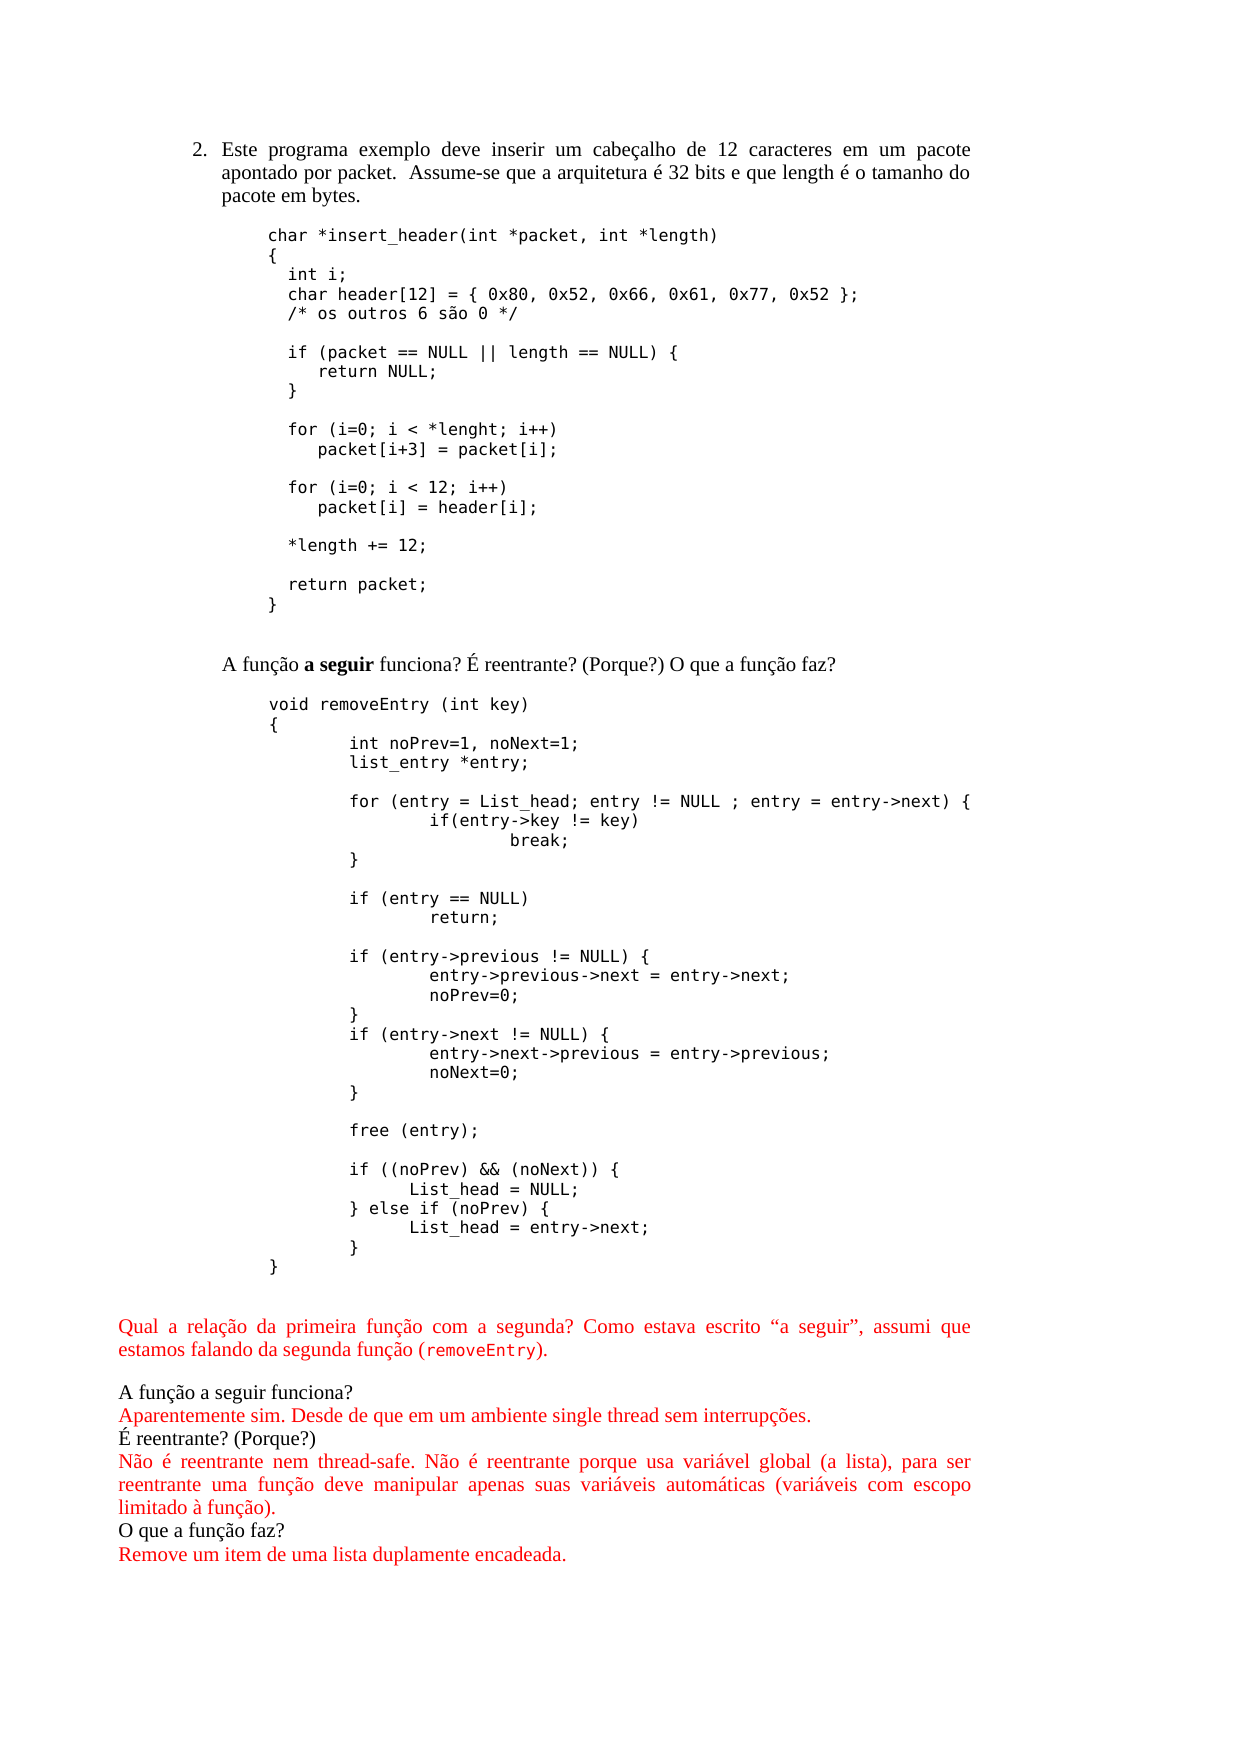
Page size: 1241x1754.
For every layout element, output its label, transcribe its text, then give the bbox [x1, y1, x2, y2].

text entry->previous->next = entry->next; [269, 966, 972, 986]
text if (entry->next != NULL) { [269, 1024, 972, 1044]
text *length += 12; [267, 536, 1122, 556]
text } else if (noPrev) { [269, 1199, 972, 1218]
text Remove um item de uma lista duplamente encadeada. [118, 1542, 972, 1566]
text int noPrev=1, noNext=1; [269, 734, 972, 753]
text for (entry = List_head; entry != NULL ; entry = entry->next) { [269, 792, 972, 811]
text char header[12] = { 0x80, 0x52, 0x66, 0x61, 0x77, 0x52 }; [267, 284, 1122, 304]
text Não é reentrante nem thread-safe. Não é reentrante porque usa variável global (a lista), para ser reentrante uma função deve manipular apenas suas variáveis automáticas (variáveis com escopo limitado à função). [118, 1450, 972, 1519]
text return NULL; [267, 362, 1122, 381]
text return packet; [267, 575, 1122, 594]
text O que a função faz? [118, 1519, 972, 1542]
text noNext=0; [269, 1063, 972, 1082]
list Este programa exemplo deve inserir um cabeçalho de 12 caracteres em um pacote apontado por packet. Assume-se que a arquitetura é 32 bits e que length é o tamanho do pacote em bytes. [192, 137, 972, 207]
text } [269, 1237, 972, 1257]
text } [267, 381, 1122, 401]
text } [269, 1257, 972, 1276]
text if ((noPrev) && (noNext)) { [269, 1160, 972, 1179]
text A função a seguir funciona? [118, 1381, 972, 1404]
text int i; [267, 265, 1122, 284]
text Qual a relação da primeira função com a segunda? Como estava escrito “a seguir”, assumi que estamos falando da segunda função (removeEntry). [118, 1315, 972, 1361]
text } [269, 1082, 972, 1102]
text A função a seguir funciona? É reentrante? (Porque?) O que a função faz? [222, 652, 972, 676]
text É reentrante? (Porque?) [118, 1427, 972, 1450]
text break; [269, 831, 972, 850]
text Aparentemente sim. Desde de que em um ambiente single thread sem interrupções. [118, 1404, 972, 1427]
text if(entry->key != key) [269, 811, 972, 831]
text return; [269, 908, 972, 927]
text for (i=0; i < *lenght; i++) [267, 420, 1122, 439]
text } [269, 1005, 972, 1024]
text { [267, 246, 1122, 265]
text if (packet == NULL || length == NULL) { [267, 342, 1122, 362]
text char *insert_header(int *packet, int *length) [267, 226, 1122, 246]
text List_head = entry->next; [269, 1218, 972, 1237]
text /* os outros 6 são 0 */ [267, 304, 1122, 323]
text packet[i+3] = packet[i]; [267, 439, 1122, 459]
text for (i=0; i < 12; i++) [267, 478, 1122, 497]
text free (entry); [269, 1121, 972, 1141]
text void removeEntry (int key) [269, 695, 972, 714]
text noPrev=0; [269, 986, 972, 1005]
text if (entry->previous != NULL) { [269, 947, 972, 966]
text } [269, 850, 972, 869]
text packet[i] = header[i]; [267, 497, 1122, 517]
text List_head = NULL; [269, 1179, 972, 1199]
text entry->next->previous = entry->previous; [269, 1044, 972, 1063]
text { [269, 714, 972, 734]
text } [267, 594, 1122, 614]
text if (entry == NULL) [269, 889, 972, 908]
text list_entry *entry; [269, 753, 972, 772]
